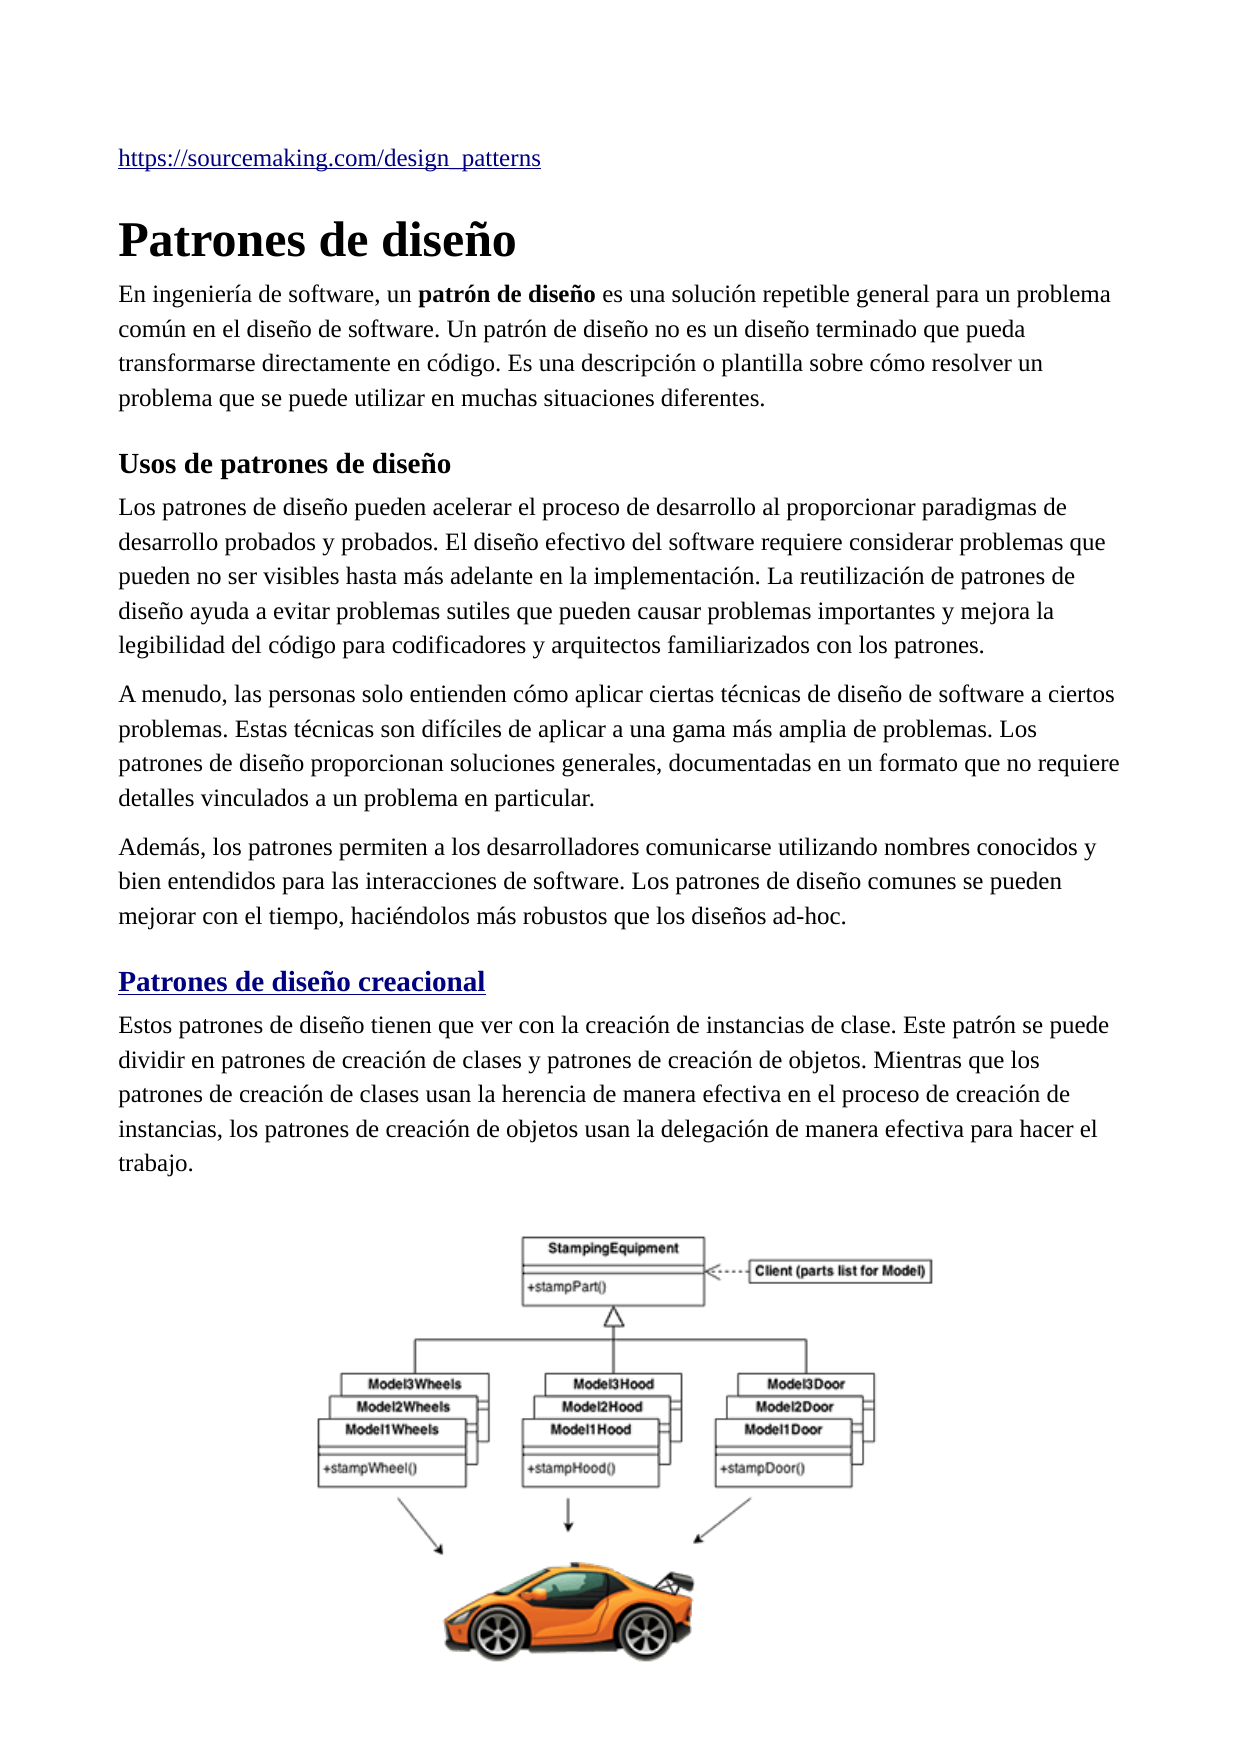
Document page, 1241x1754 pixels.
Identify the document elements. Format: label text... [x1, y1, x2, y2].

text Los patrones de diseño pueden acelerar el proceso de desarrollo al proporcionar paradigmas de desarrollo probados y probados. El diseño efectivo del software requiere considerar problemas que pueden no ser visibles hasta más adelante en la implementación. La reutilización de patrones de diseño ayuda a evitar problemas sutiles que pueden causar problemas importantes y mejora la legibilidad del código para codificadores y arquitectos familiarizados con los patrones. [118, 492, 1122, 659]
subtitle Usos de patrones de diseño [118, 446, 1122, 480]
picture [307, 1226, 933, 1702]
subtitle Patrones de diseño [118, 209, 1122, 267]
text En ingeniería de software, un patrón de diseño es una solución repetible general para un problema común en el diseño de software. Un patrón de diseño no es un diseño terminado que pueda transformarse directamente en código. Es una descripción o plantilla sobre cómo resolver un problema que se puede utilizar en muchas situaciones diferentes. [118, 279, 1122, 412]
text Estos patrones de diseño tienen que ver con la creación de instancias de clase. Este patrón se puede dividir en patrones de creación de clases y patrones de creación de objetos. Mientras que los patrones de creación de clases usan la herencia de manera efectiva en el proceso de creación de instancias, los patrones de creación de objetos usan la delegación de manera efectiva para hacer el trabajo. [118, 1011, 1122, 1177]
subtitle https://sourcemaking.com/design_patterns [118, 143, 1122, 172]
text A menudo, las personas solo entienden cómo aplicar ciertas técnicas de diseño de software a ciertos problemas. Estas técnicas son difíciles de aplicar a una gama más amplia de problemas. Los patrones de diseño proporcionan soluciones generales, documentadas en un formato que no requiere detalles vinculados a un problema en particular. [118, 679, 1122, 812]
text Además, los patrones permiten a los desarrolladores comunicarse utilizando nombres conocidos y bien entendidos para las interacciones de software. Los patrones de diseño comunes se pueden mejorar con el tiempo, haciéndolos más robustos que los diseños ad-hoc. [118, 832, 1122, 930]
subtitle Patrones de diseño creacional [118, 964, 1122, 998]
